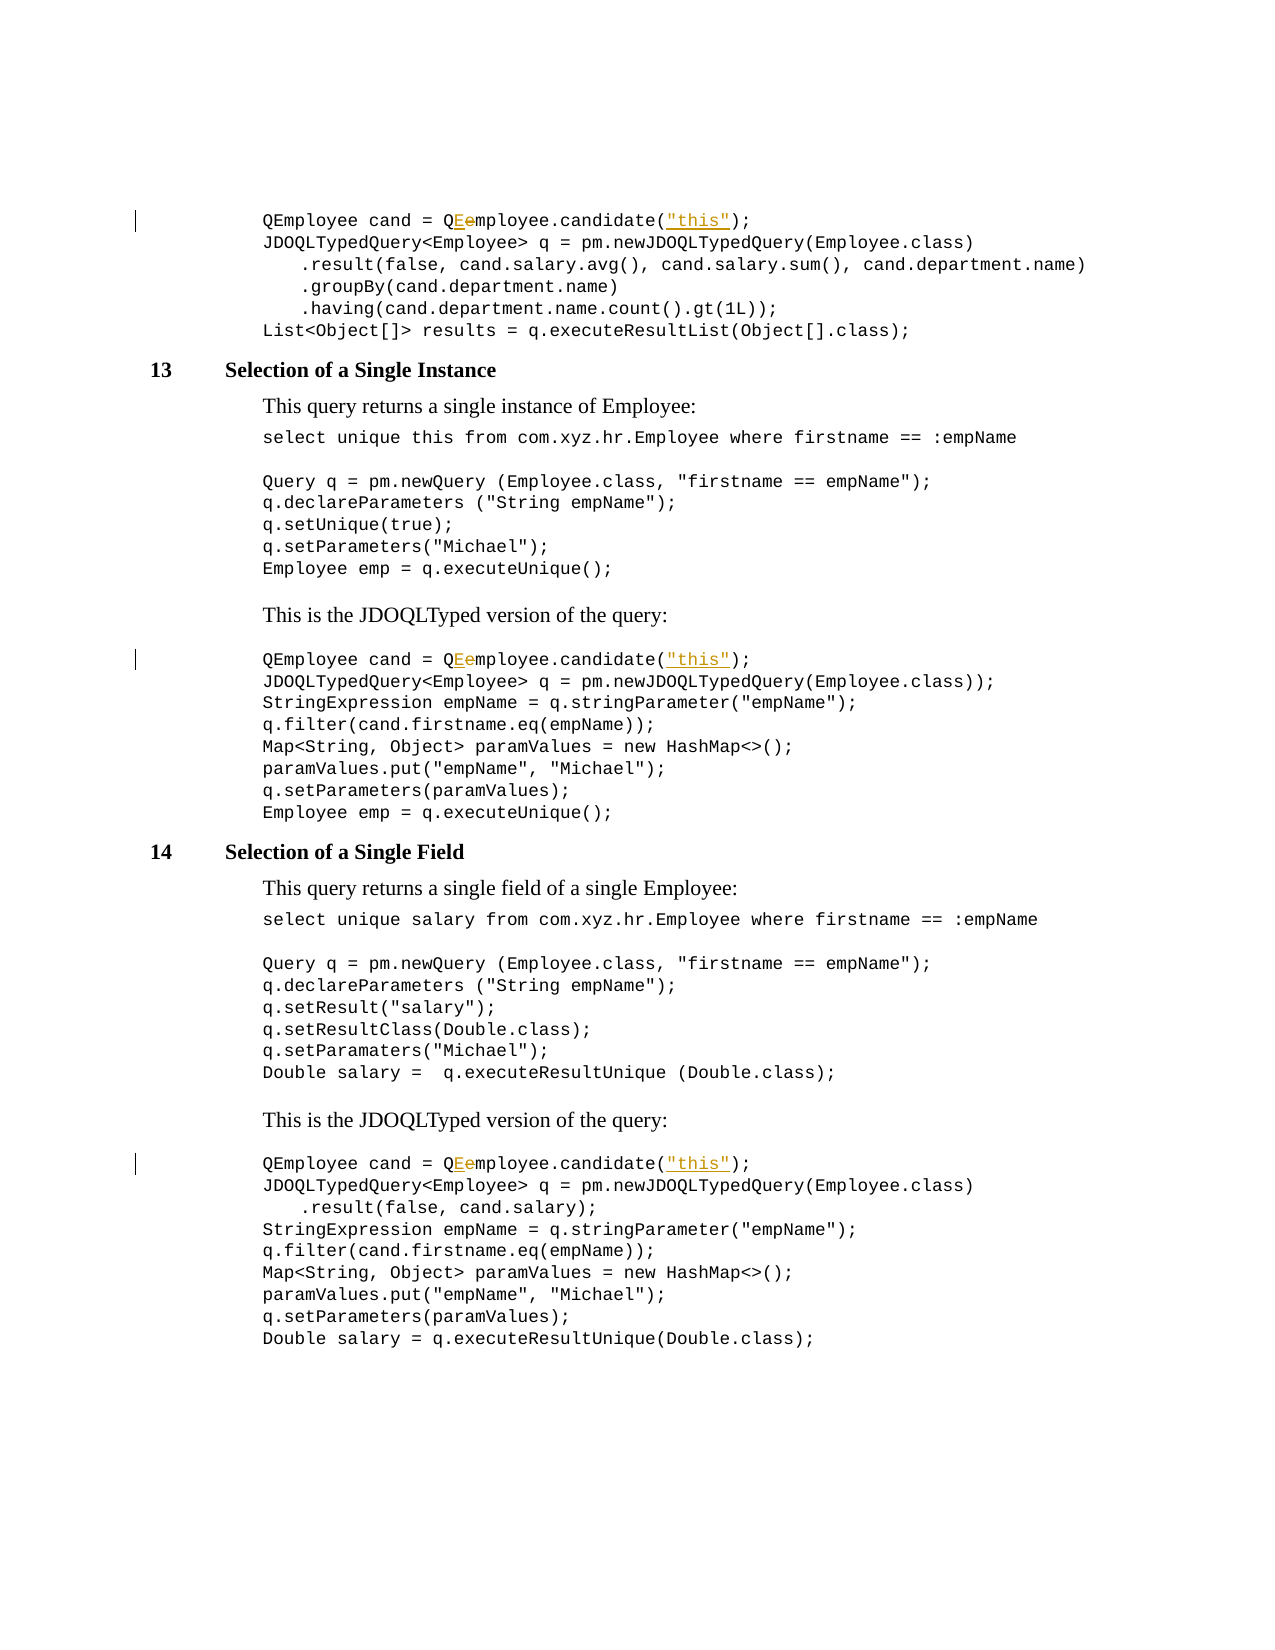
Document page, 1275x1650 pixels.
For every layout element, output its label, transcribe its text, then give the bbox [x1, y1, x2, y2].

text q.filter(cand.firstname.eq(empName)); [262, 1240, 1125, 1262]
text QEmployee cand = QEmployee.candidate("this"); [262, 1153, 1125, 1174]
text StringExpression empName = q.stringParameter("empName"); [262, 692, 1125, 714]
text Map<String, Object> paramValues = new HashMap<>(); [262, 736, 1125, 758]
text q.setParameters(paramValues); [262, 1306, 1125, 1328]
text .result(false, cand.salary.avg(), cand.salary.sum(), cand.department.name) [262, 254, 1125, 276]
subtitle Selection of a Single Instance [150, 356, 1125, 382]
text StringExpression empName = q.stringParameter("empName"); [262, 1218, 1125, 1240]
text q.setParameters(paramValues); [262, 780, 1125, 802]
text q.setResultClass(Double.class); [262, 1018, 1125, 1040]
text JDOQLTypedQuery<Employee> q = pm.newJDOQLTypedQuery(Employee.class) [262, 1174, 1125, 1196]
text .having(cand.department.name.count().gt(1L)); [262, 297, 1125, 319]
text Double salary = q.executeResultUnique(Double.class); [262, 1328, 1125, 1349]
text Employee emp = q.executeUnique(); [262, 558, 1125, 580]
text Map<String, Object> paramValues = new HashMap<>(); [262, 1262, 1125, 1284]
text List<Object[]> results = q.executeResultList(Object[].class); [262, 319, 1125, 341]
text q.filter(cand.firstname.eq(empName)); [262, 714, 1125, 736]
text q.declareParameters ("String empName"); [262, 974, 1125, 996]
text Query q = pm.newQuery (Employee.class, "firstname == empName"); [262, 470, 1125, 492]
text select unique this from com.xyz.hr.Employee where firstname == :empName [262, 427, 1125, 448]
text paramValues.put("empName", "Michael"); [262, 758, 1125, 780]
text QEmployee cand = QEmployee.candidate("this"); [262, 648, 1125, 670]
subtitle Selection of a Single Field [150, 838, 1125, 864]
text QEmployee cand = QEmployee.candidate("this"); [262, 210, 1125, 232]
text q.setParamaters("Michael"); [262, 1040, 1125, 1062]
text q.declareParameters ("String empName"); [262, 492, 1125, 514]
text Employee emp = q.executeUnique(); [262, 802, 1125, 823]
text This query returns a single instance of Employee: [262, 392, 1125, 418]
text paramValues.put("empName", "Michael"); [262, 1284, 1125, 1306]
text .result(false, cand.salary); [262, 1196, 1125, 1218]
text JDOQLTypedQuery<Employee> q = pm.newJDOQLTypedQuery(Employee.class) [262, 232, 1125, 254]
text q.setUnique(true); [262, 514, 1125, 536]
text JDOQLTypedQuery<Employee> q = pm.newJDOQLTypedQuery(Employee.class)); [262, 670, 1125, 692]
text This is the JDOQLTyped version of the query: [262, 1106, 1125, 1132]
text This is the JDOQLTyped version of the query: [262, 602, 1125, 628]
text This query returns a single field of a single Employee: [262, 874, 1125, 901]
text Double salary = q.executeResultUnique (Double.class); [262, 1062, 1125, 1084]
text Query q = pm.newQuery (Employee.class, "firstname == empName"); [262, 953, 1125, 974]
text select unique salary from com.xyz.hr.Employee where firstname == :empName [262, 909, 1125, 931]
text .groupBy(cand.department.name) [262, 276, 1125, 297]
text q.setParameters("Michael"); [262, 536, 1125, 558]
text q.setResult("salary"); [262, 996, 1125, 1018]
